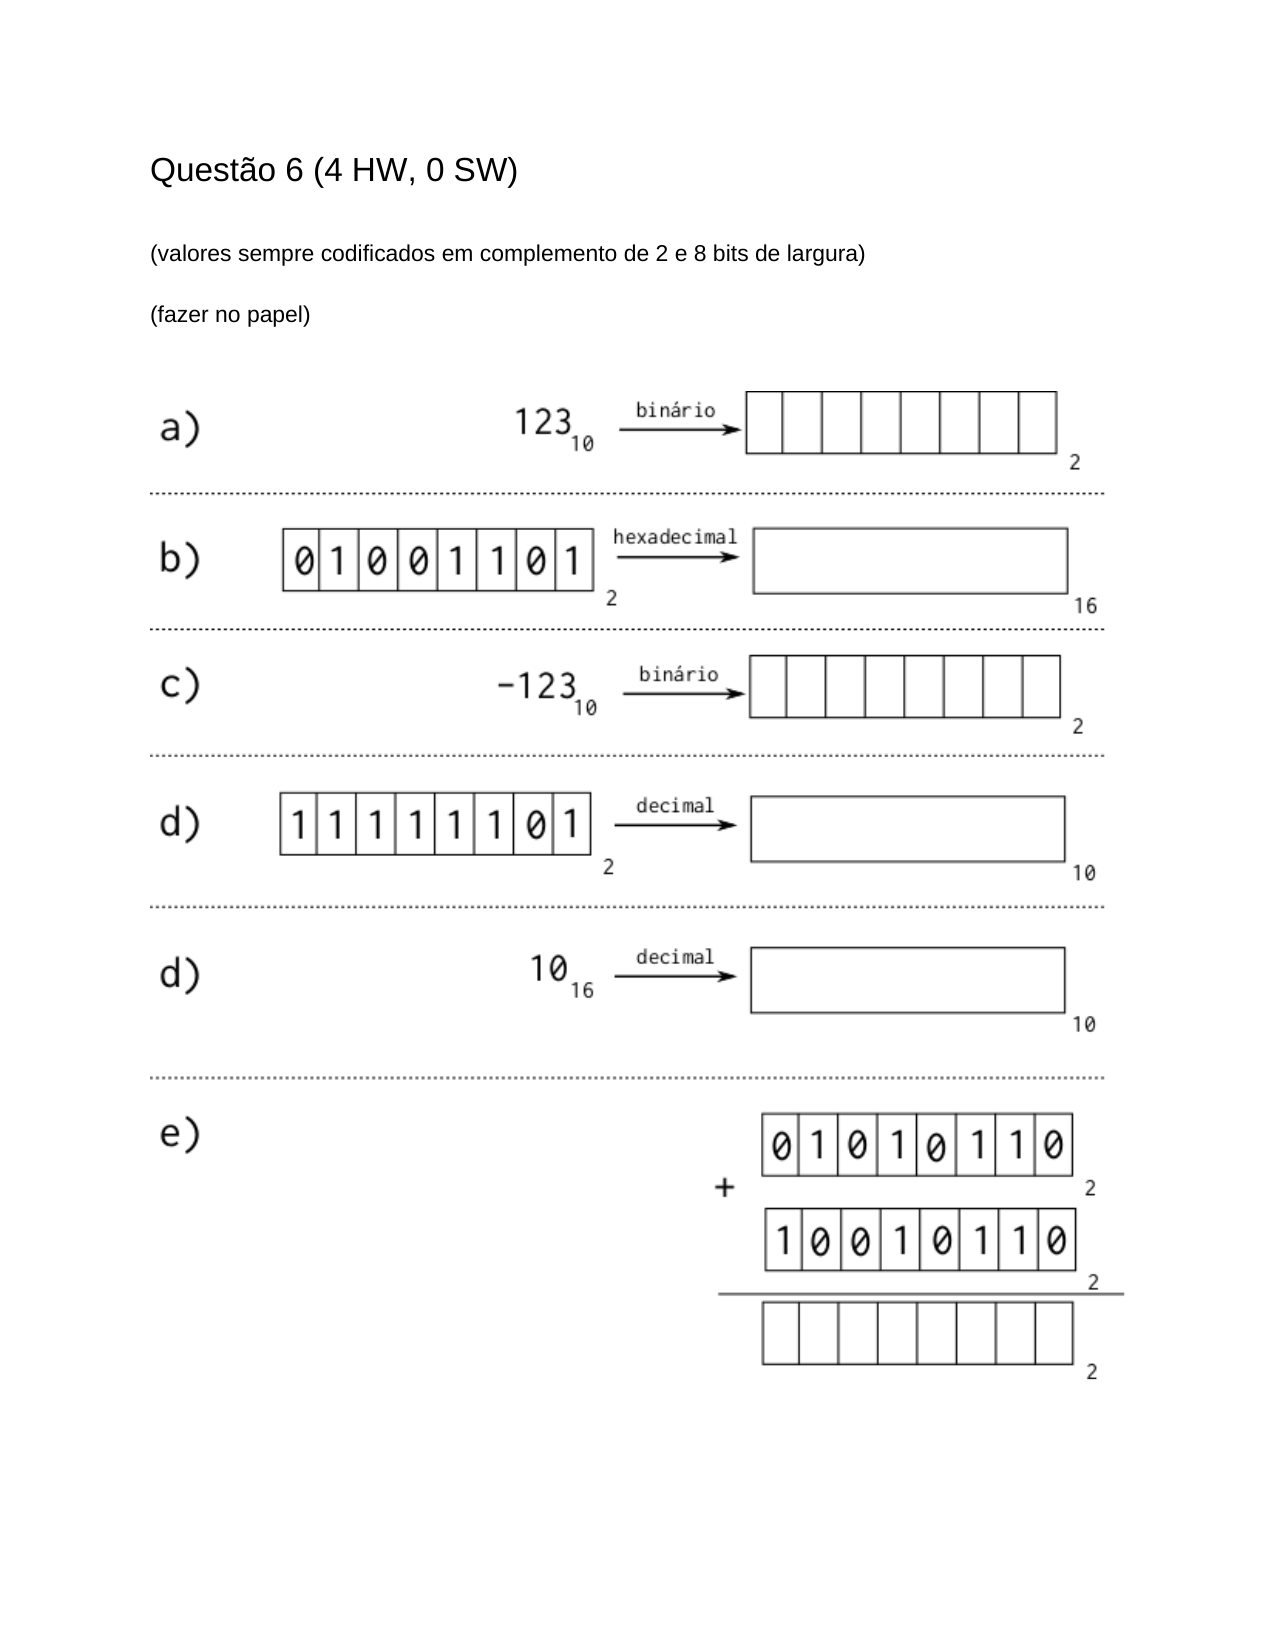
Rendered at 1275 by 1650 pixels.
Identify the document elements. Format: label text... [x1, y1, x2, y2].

text (fazer no papel) [150, 301, 1125, 327]
picture [150, 391, 1125, 1381]
text (valores sempre codificados em complemento de 2 e 8 bits de largura) [150, 240, 1125, 266]
subtitle Questão 6 (4 HW, 0 SW) [150, 150, 1125, 188]
